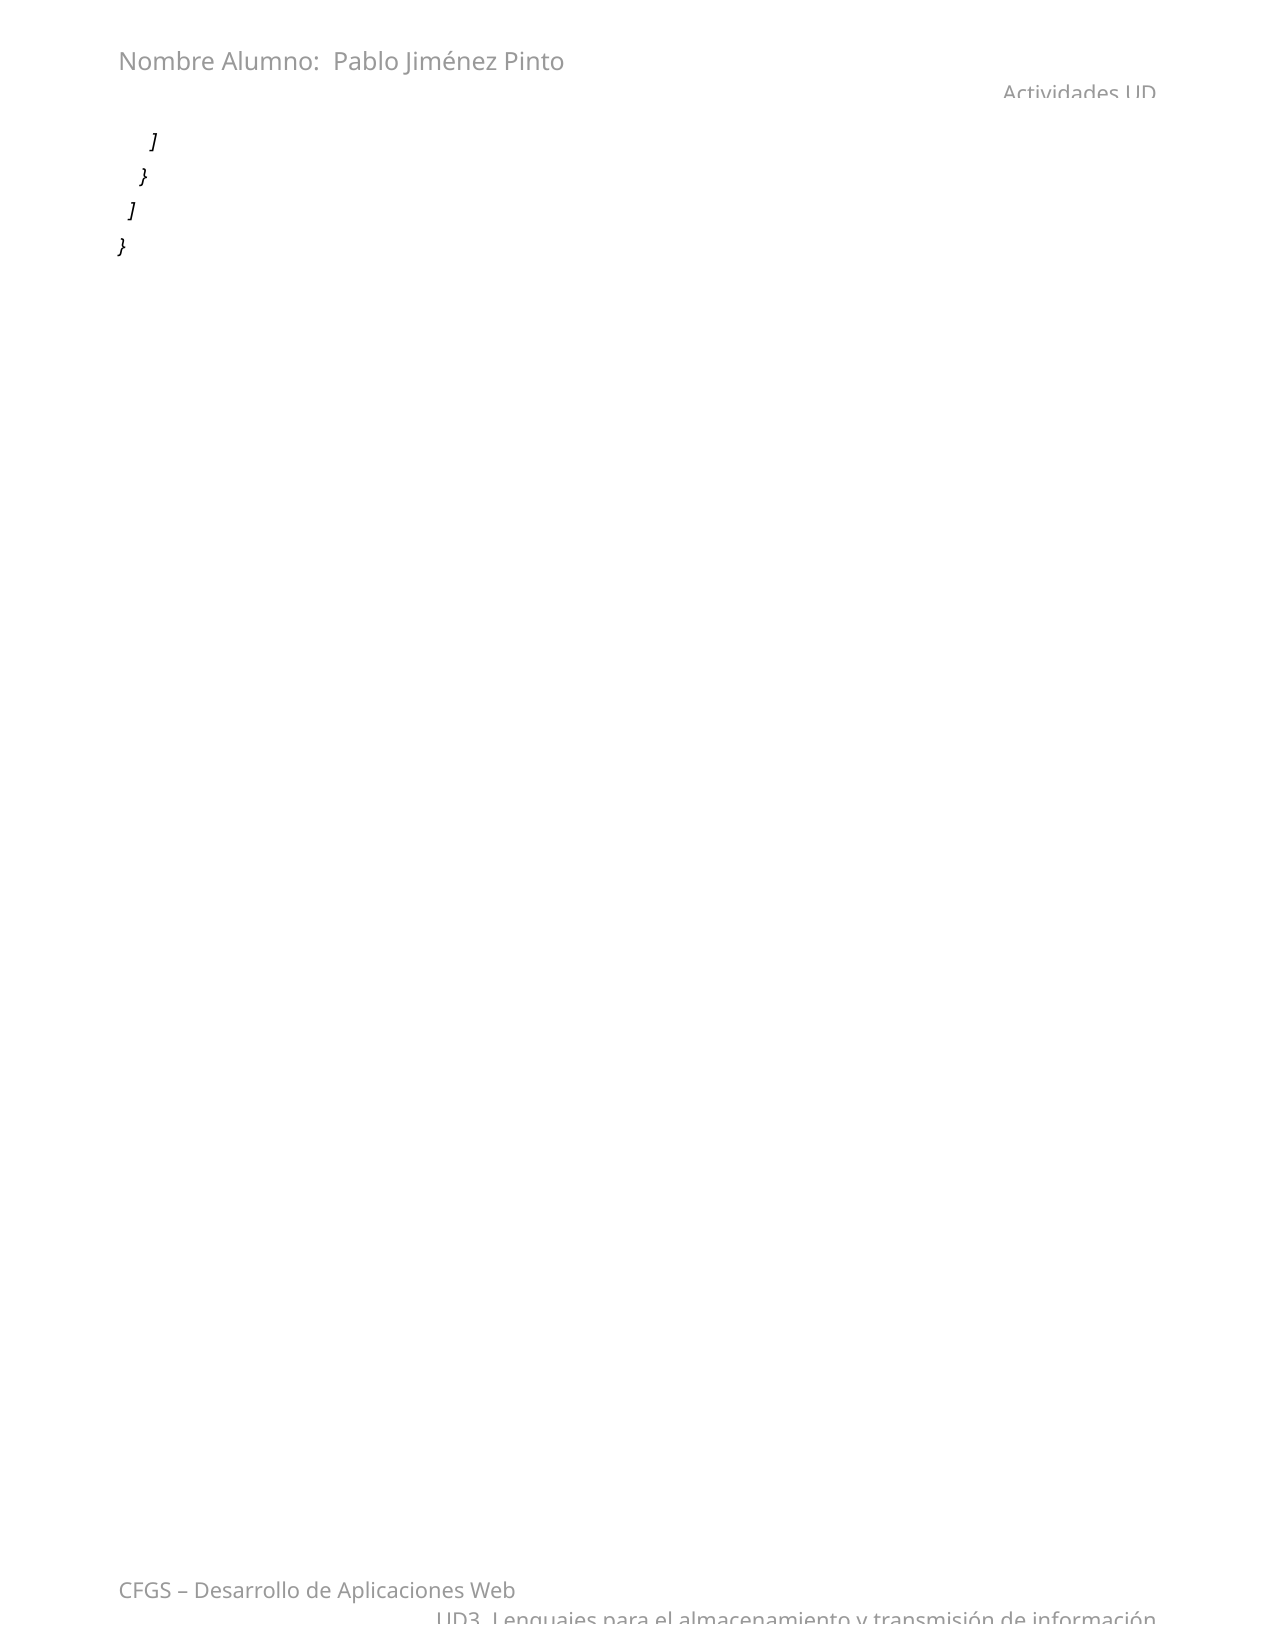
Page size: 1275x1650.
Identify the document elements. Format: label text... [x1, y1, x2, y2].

text ] } ] [118, 127, 1157, 223]
text } [118, 232, 1157, 294]
